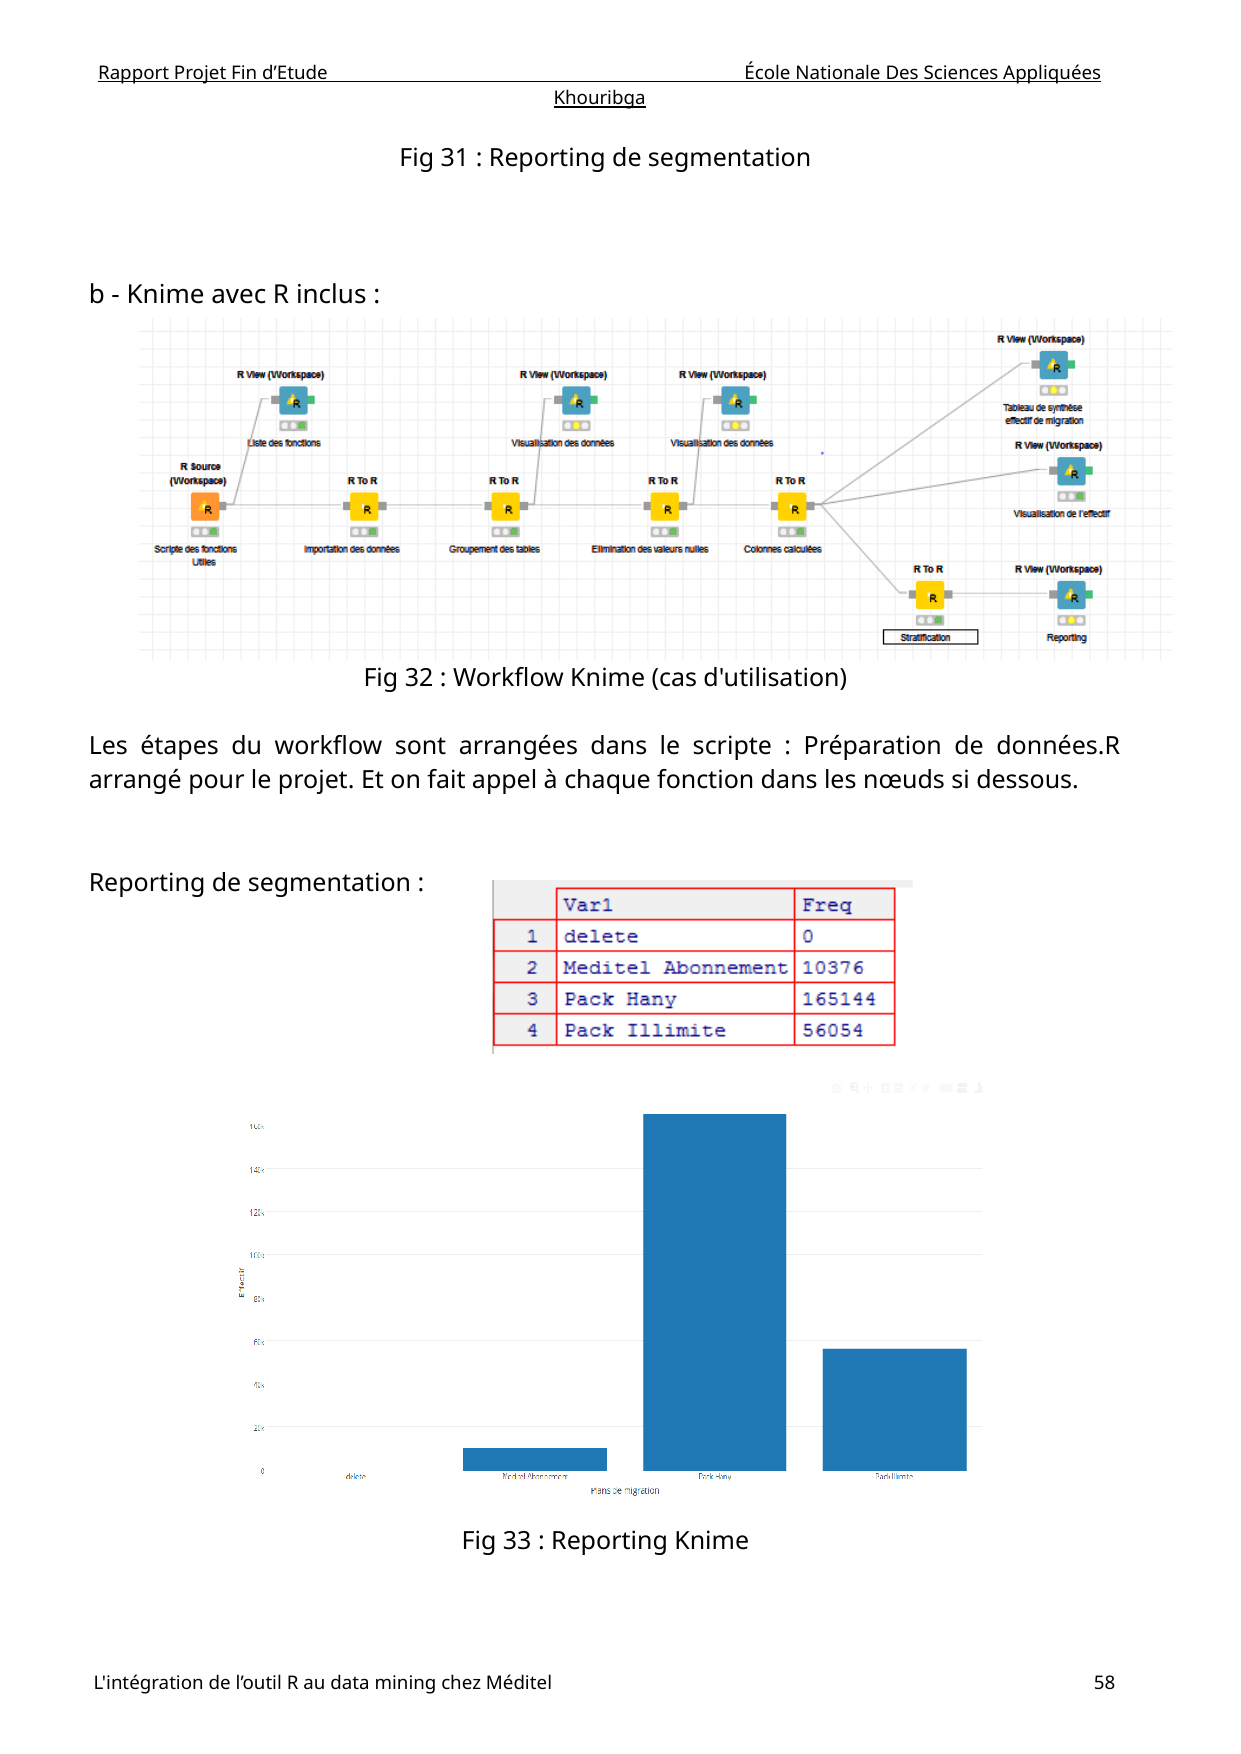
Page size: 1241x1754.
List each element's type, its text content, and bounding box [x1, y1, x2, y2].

text Reporting de segmentation : [88, 864, 1122, 898]
text Fig 33 : Reporting Knime [88, 1523, 1122, 1557]
text Les étapes du workflow sont arrangées dans le scripte : Préparation de données.R arrangé pour le projet. Et on fait appel à chaque fonction dans les nœuds si dessous. [88, 728, 1122, 796]
text Fig 32 : Workflow Knime (cas d'utilisation) [88, 311, 1122, 694]
text b - Knime avec R inclus : [88, 276, 1122, 311]
picture [492, 880, 913, 1054]
picture [228, 1079, 983, 1504]
text Fig 31 : Reporting de segmentation [88, 139, 1122, 174]
picture [138, 318, 1173, 660]
